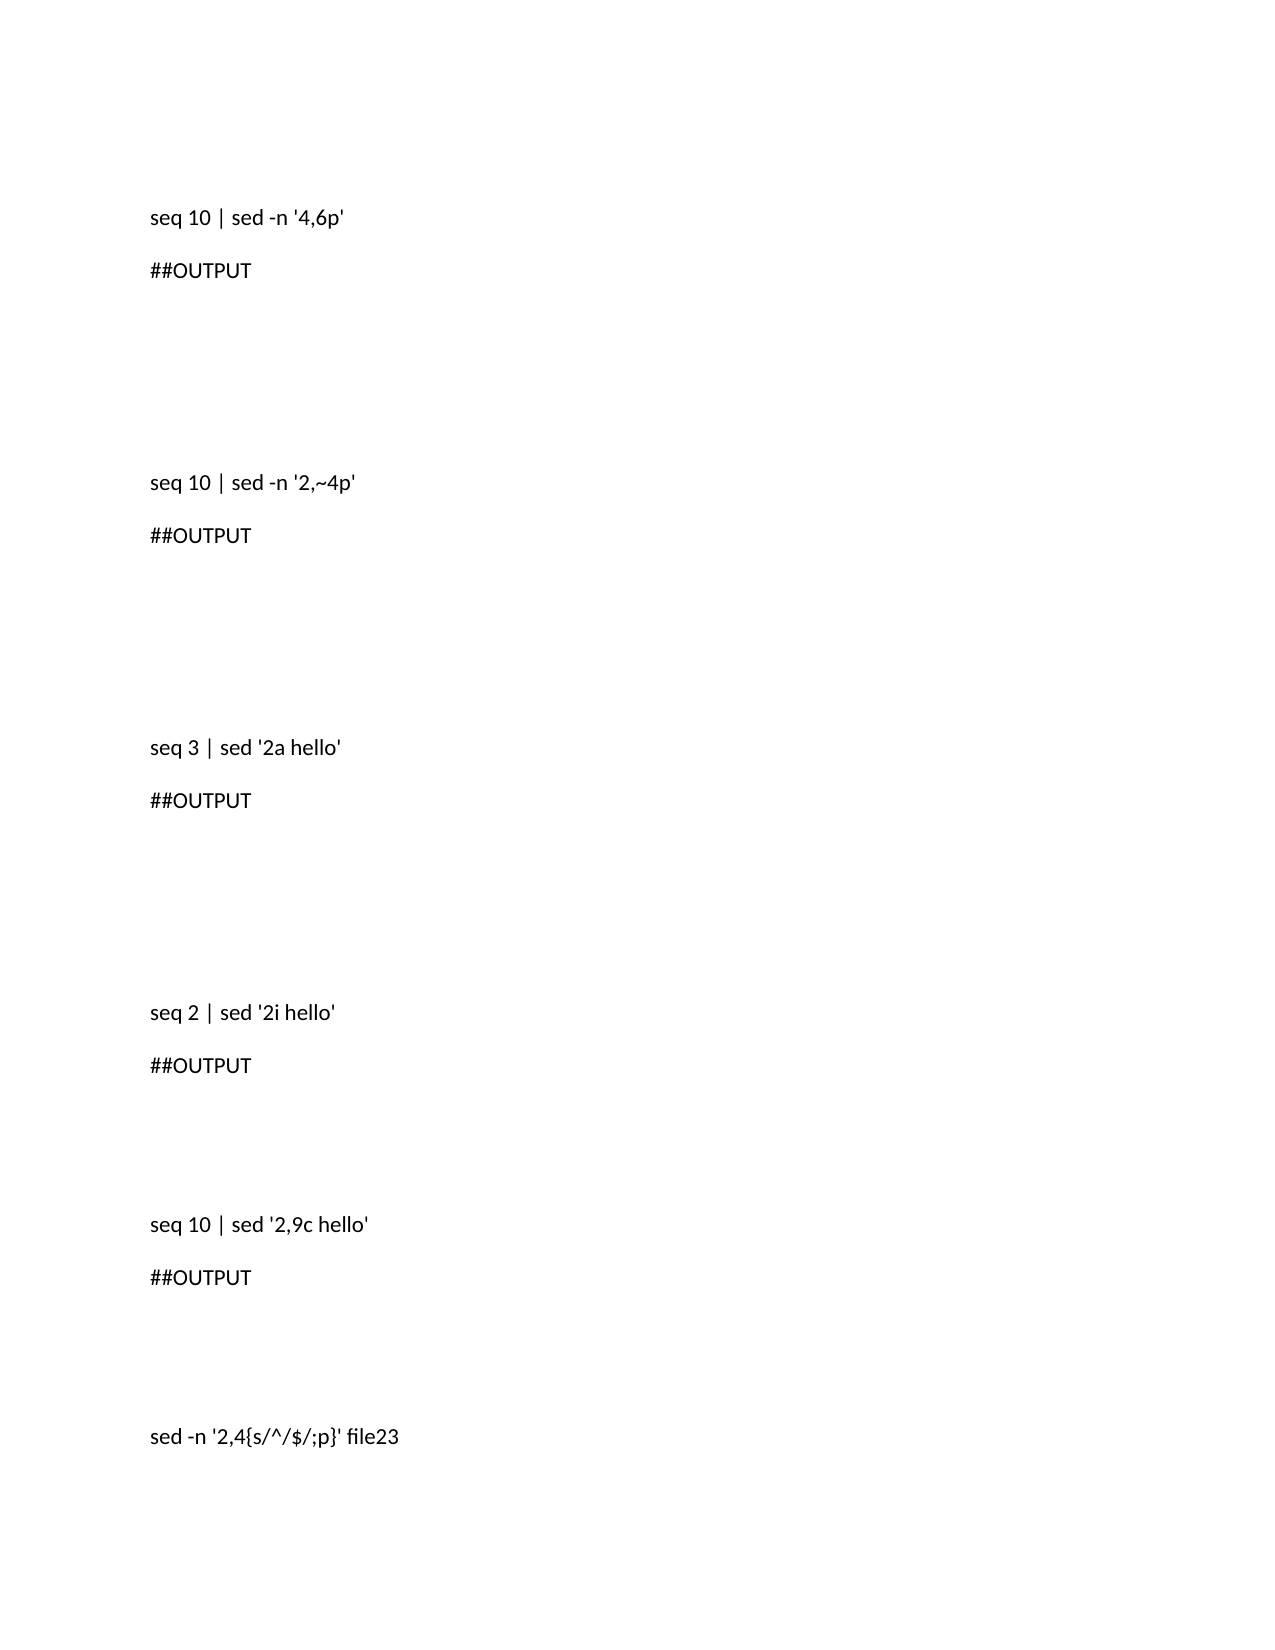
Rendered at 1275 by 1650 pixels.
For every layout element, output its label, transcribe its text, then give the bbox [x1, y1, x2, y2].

text ##OUTPUT [150, 786, 1125, 814]
text seq 10 | sed '2,9c hello' [150, 1210, 1125, 1238]
text ##OUTPUT [150, 1263, 1125, 1291]
text seq 10 | sed -n '2,~4p' [150, 468, 1125, 496]
text ##OUTPUT [150, 1051, 1125, 1079]
text ##OUTPUT [150, 256, 1125, 284]
text ##OUTPUT [150, 521, 1125, 549]
text seq 3 | sed '2a hello' [150, 733, 1125, 761]
text seq 10 | sed -n '4,6p' [150, 203, 1125, 231]
text sed -n '2,4{s/^/$/;p}' file23 [150, 1422, 1125, 1451]
text seq 2 | sed '2i hello' [150, 998, 1125, 1026]
